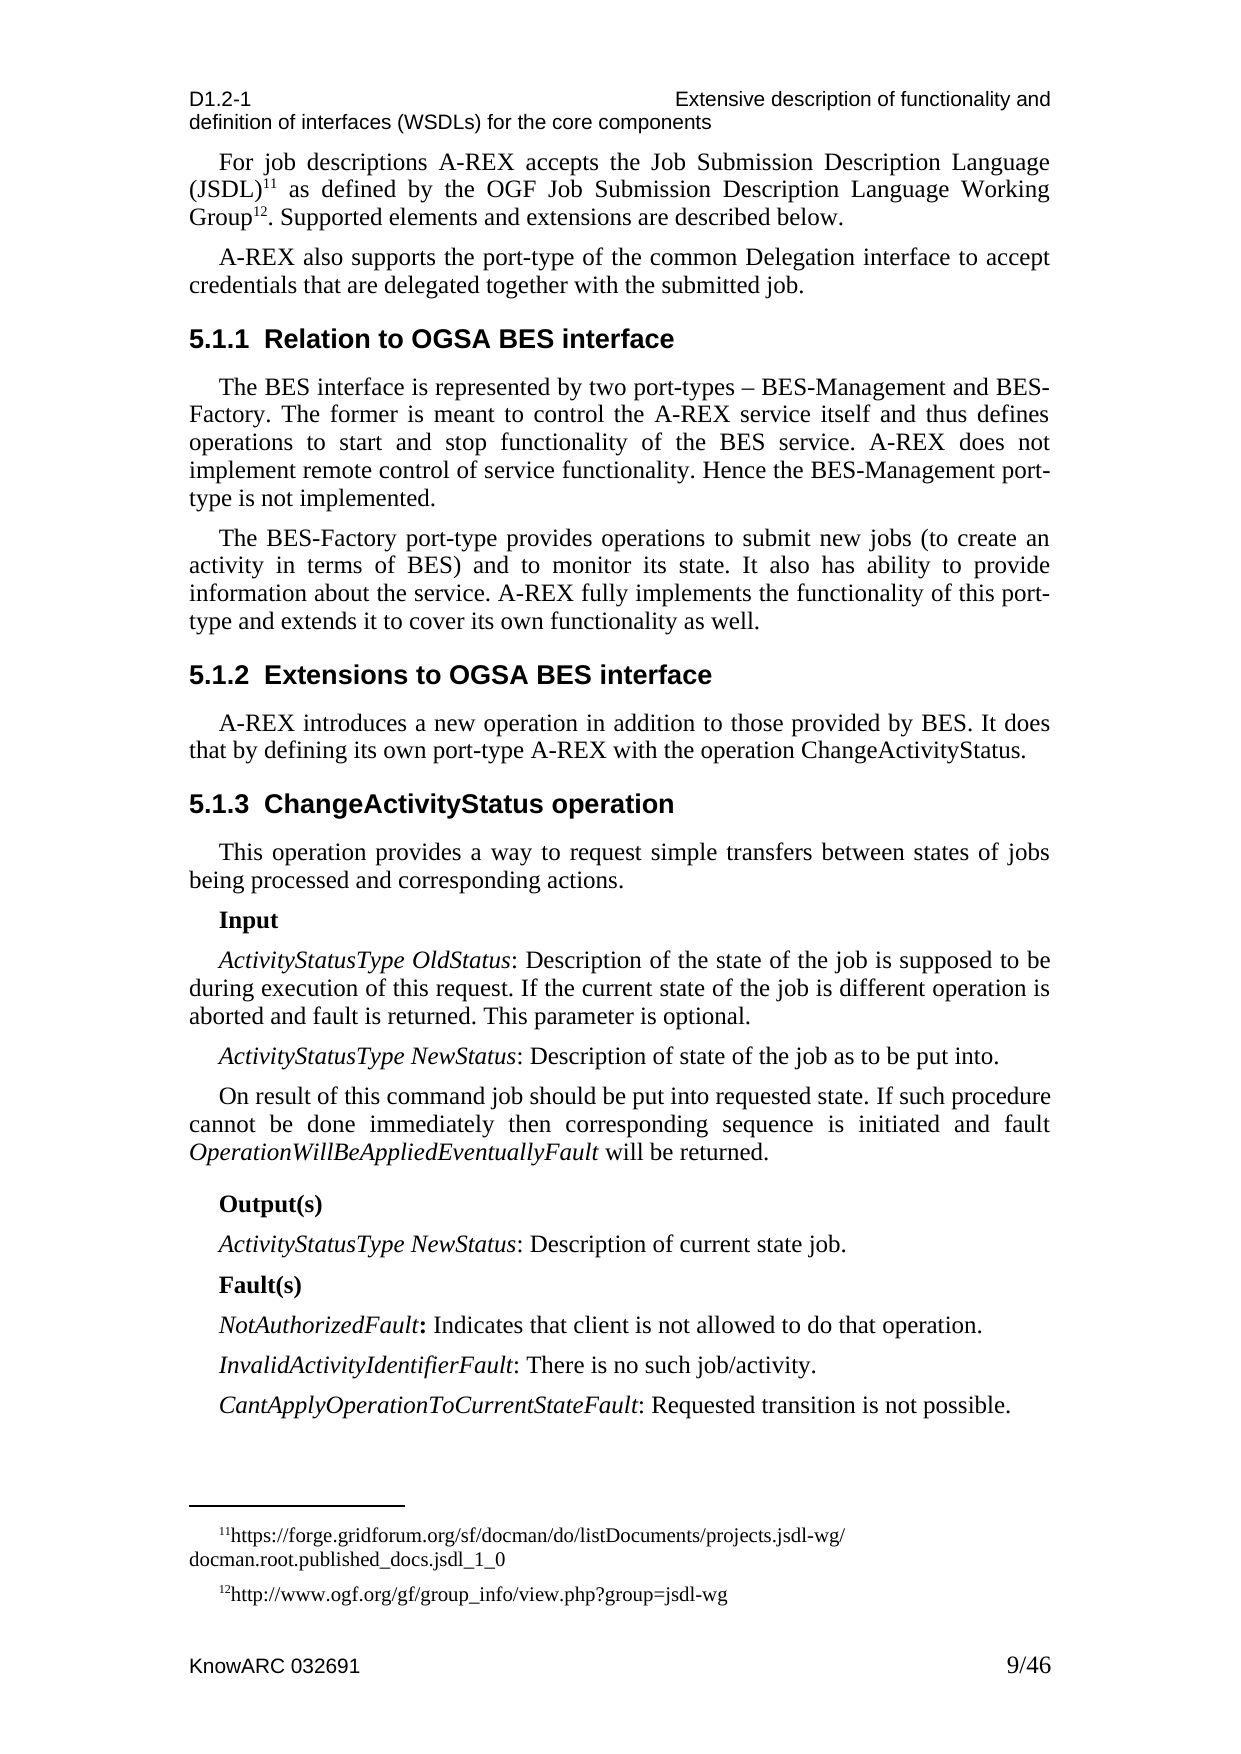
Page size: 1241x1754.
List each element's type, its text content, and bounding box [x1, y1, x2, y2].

text The BES-Factory port-type provides operations to submit new jobs (to create an activity in terms of BES) and to monitor its state. It also has ability to provide information about the service. A-REX fully implements the functionality of this port-type and extends it to cover its own functionality as well. [189, 524, 1051, 635]
text Fault(s) [189, 1271, 1051, 1298]
subtitle Relation to OGSA BES interface [189, 324, 1051, 354]
text This operation provides a way to request simple transfers between states of jobs being processed and corresponding actions. [189, 838, 1051, 894]
text The BES interface is represented by two port-types – BES-Management and BES-Factory. The former is meant to control the A-REX service itself and thus defines operations to start and stop functionality of the BES service. A-REX does not implement remote control of service functionality. Hence the BES-Management port-type is not implemented. [189, 373, 1051, 511]
text A-REX also supports the port-type of the common Delegation interface to accept credentials that are delegated together with the submitted job. [189, 243, 1051, 299]
text Output(s) [189, 1190, 1051, 1218]
text ActivityStatusType NewStatus: Description of state of the job as to be put into. [189, 1042, 1051, 1070]
text A-REX introduces a new operation in addition to those provided by BES. It does that by defining its own port-type A-REX with the operation ChangeActivityStatus. [189, 709, 1051, 764]
text http://www.ogf.org/gf/group_info/view.php?group=jsdl-wg [189, 1583, 1051, 1606]
subtitle Extensions to OGSA BES interface [189, 660, 1051, 690]
text ActivityStatusType NewStatus: Description of current state job. [189, 1231, 1051, 1258]
text For job descriptions A-REX accepts the Job Submission Description Language (JSDL) as defined by the OGF Job Submission Description Language Working Group. Supported elements and extensions are described below. [189, 148, 1051, 231]
text https://forge.gridforum.org/sf/docman/do/listDocuments/projects.jsdl-wg/docman.root.published_docs.jsdl_1_0 [189, 1524, 1051, 1571]
text InvalidActivityIdentifierFault: There is no such job/activity. [189, 1351, 1051, 1379]
text On result of this command job should be put into requested state. If such procedure cannot be done immediately then corresponding sequence is initiated and fault OperationWillBeAppliedEventuallyFault will be returned. [189, 1082, 1051, 1165]
subtitle ChangeActivityStatus operation [189, 789, 1051, 819]
text CantApplyOperationToCurrentStateFault: Requested transition is not possible. [189, 1391, 1051, 1419]
text ActivityStatusType OldStatus: Description of the state of the job is supposed to be during execution of this request. If the current state of the job is different operation is aborted and fault is returned. This parameter is optional. [189, 946, 1051, 1029]
text NotAuthorizedFault: Indicates that client is not allowed to do that operation. [189, 1311, 1051, 1339]
text Input [189, 906, 1051, 934]
